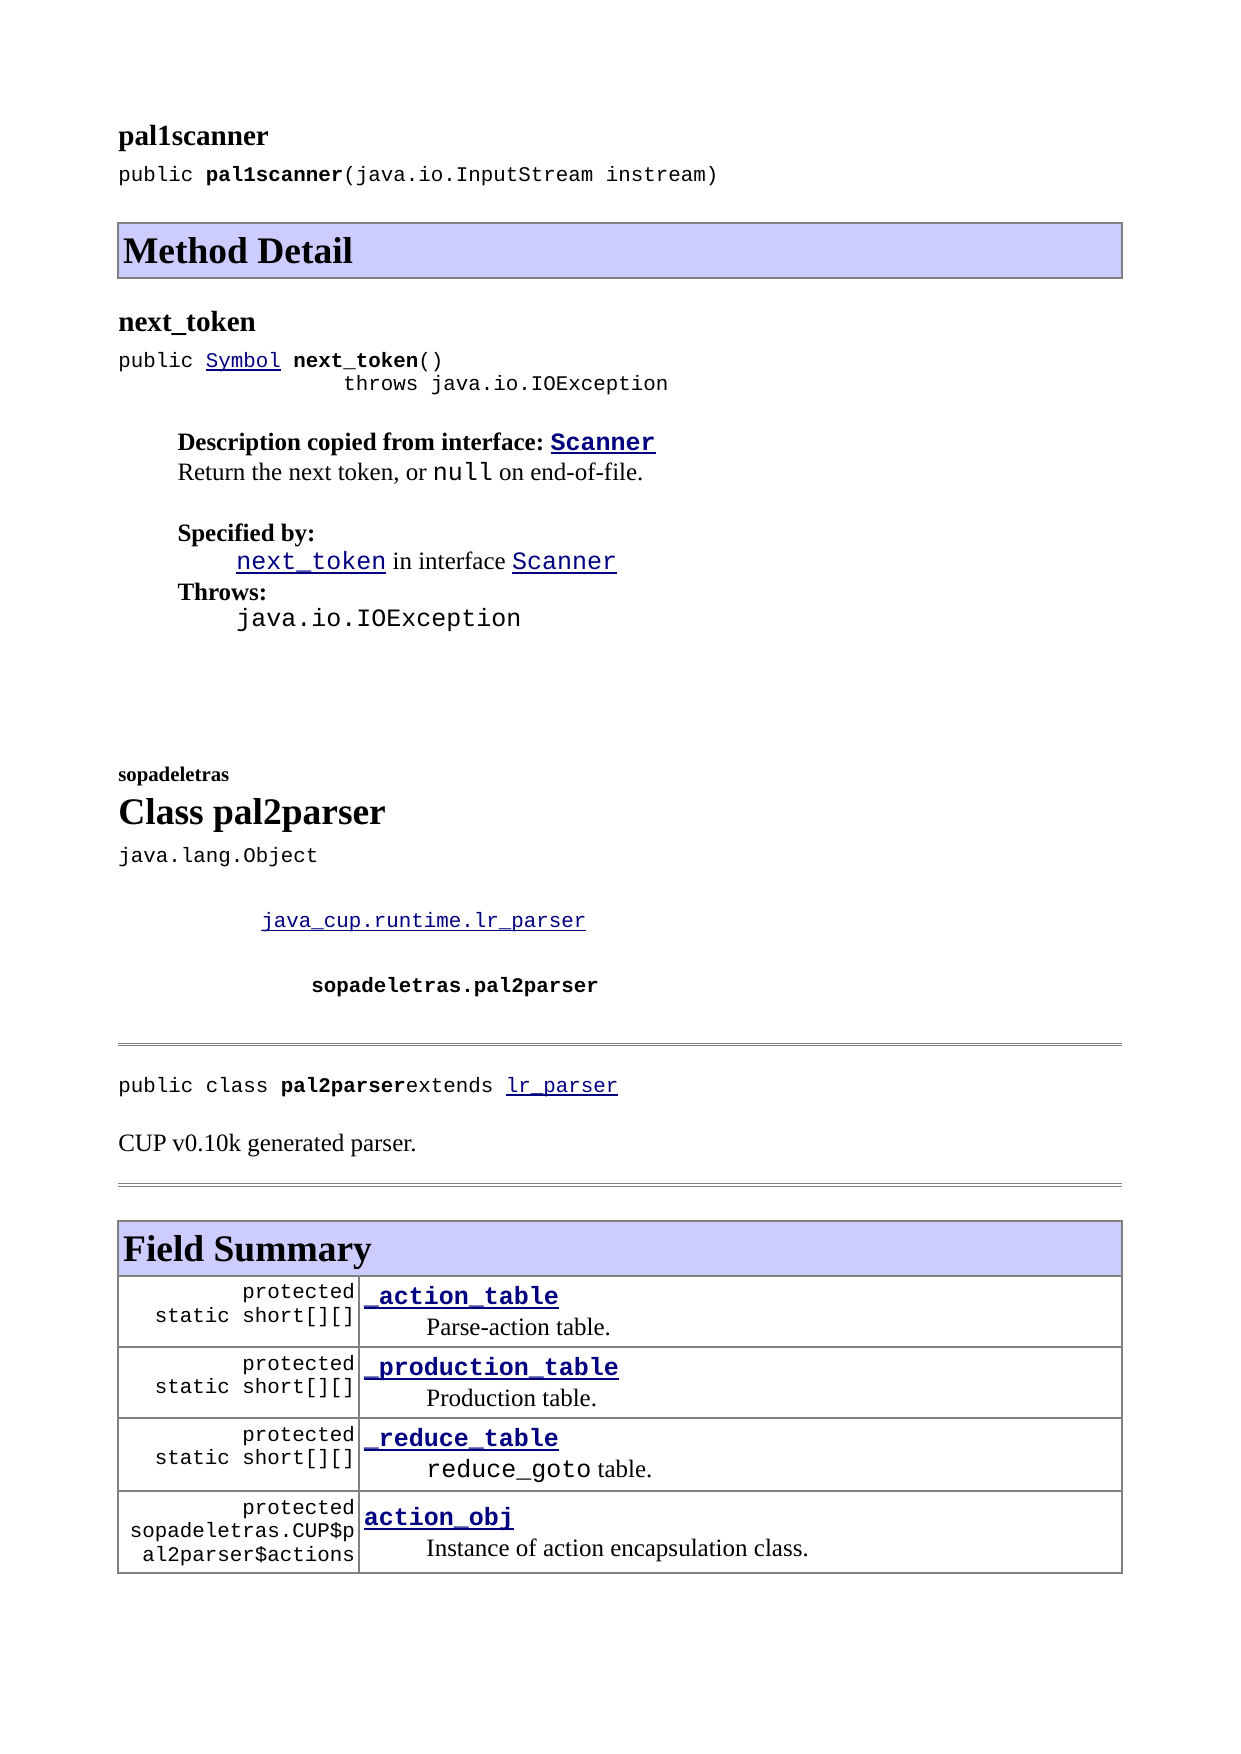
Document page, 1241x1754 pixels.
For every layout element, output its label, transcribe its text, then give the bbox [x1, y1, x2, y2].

text public pal1scanner(java.io.InputStream instream) [118, 164, 1122, 188]
table_cell protected static short[][] [119, 1419, 358, 1490]
list Return the next token, or null on end-of-file. [177, 457, 1122, 488]
subtitle next_token [118, 304, 1122, 337]
list Description copied from interface: Scanner [177, 427, 1122, 457]
table_header Field Summary [119, 1222, 1121, 1275]
table_cell protected sopadeletras.CUP$pal2parser$actions [119, 1492, 358, 1572]
table_cell action_obj Instance of action encapsulation class. [360, 1492, 1121, 1572]
text java_cup.runtime.lr_parser [118, 869, 1122, 934]
subtitle Throws: [177, 577, 1122, 606]
table_cell _reduce_table reduce_goto table. [360, 1419, 1121, 1490]
table_cell _production_table Production table. [360, 1348, 1121, 1417]
text throws java.io.IOException [118, 373, 1122, 397]
subtitle sopadeletras Class pal2parser [118, 746, 1122, 833]
table_cell _action_table Parse-action table. [360, 1277, 1121, 1346]
text java.lang.Object [118, 845, 1122, 869]
list java.io.IOException [236, 606, 1122, 634]
list next_token in interface Scanner [236, 546, 1122, 577]
subtitle Specified by: [177, 518, 1122, 546]
text public class pal2parserextends lr_parser [118, 1075, 1122, 1098]
table_header Method Detail [119, 224, 1121, 277]
text CUP v0.10k generated parser. [118, 1128, 1122, 1157]
table_cell protected static short[][] [119, 1348, 358, 1417]
table_cell protected static short[][] [119, 1277, 358, 1346]
subtitle pal1scanner [118, 118, 1122, 152]
text public Symbol next_token() [118, 350, 1122, 373]
text sopadeletras.pal2parser [118, 934, 1122, 999]
